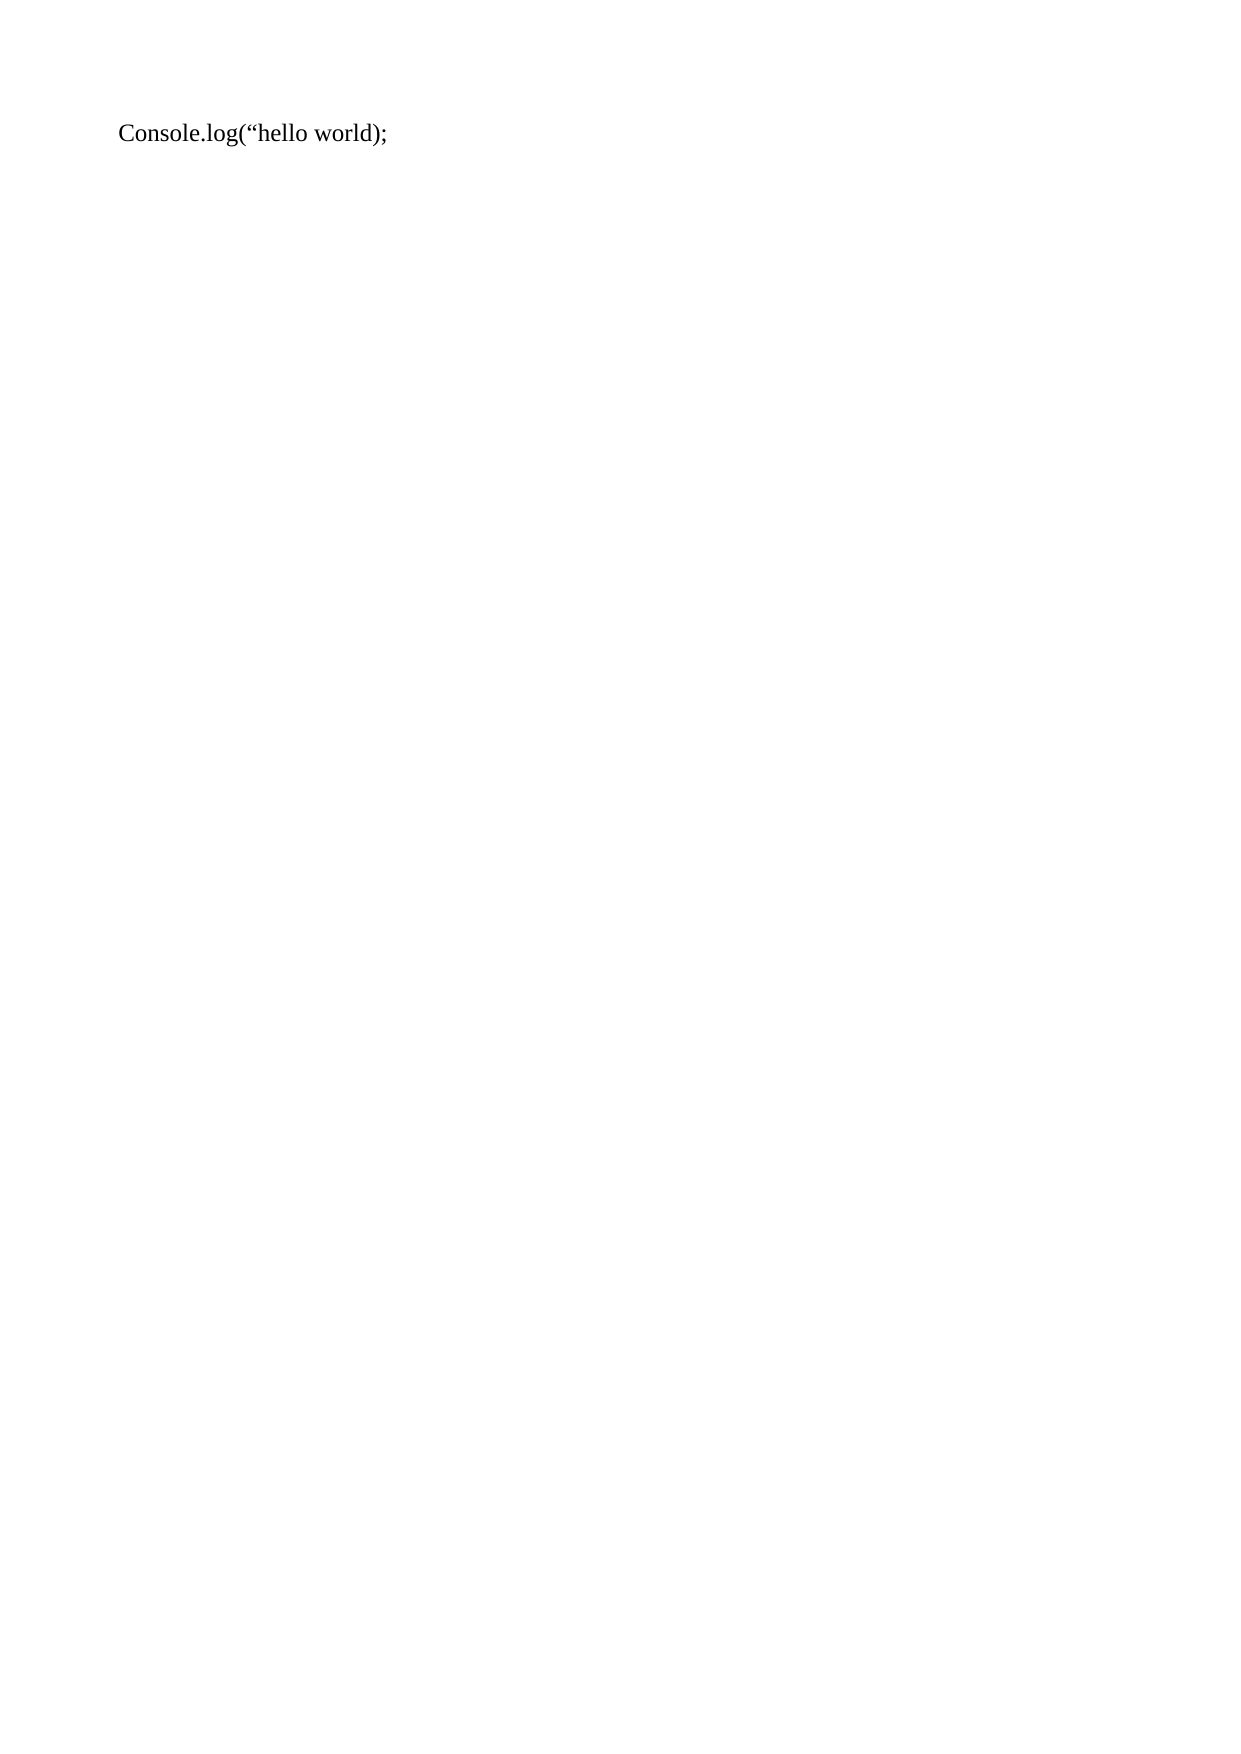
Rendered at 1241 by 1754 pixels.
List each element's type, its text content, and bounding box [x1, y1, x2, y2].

text Console.log(“hello world); [118, 118, 1122, 147]
